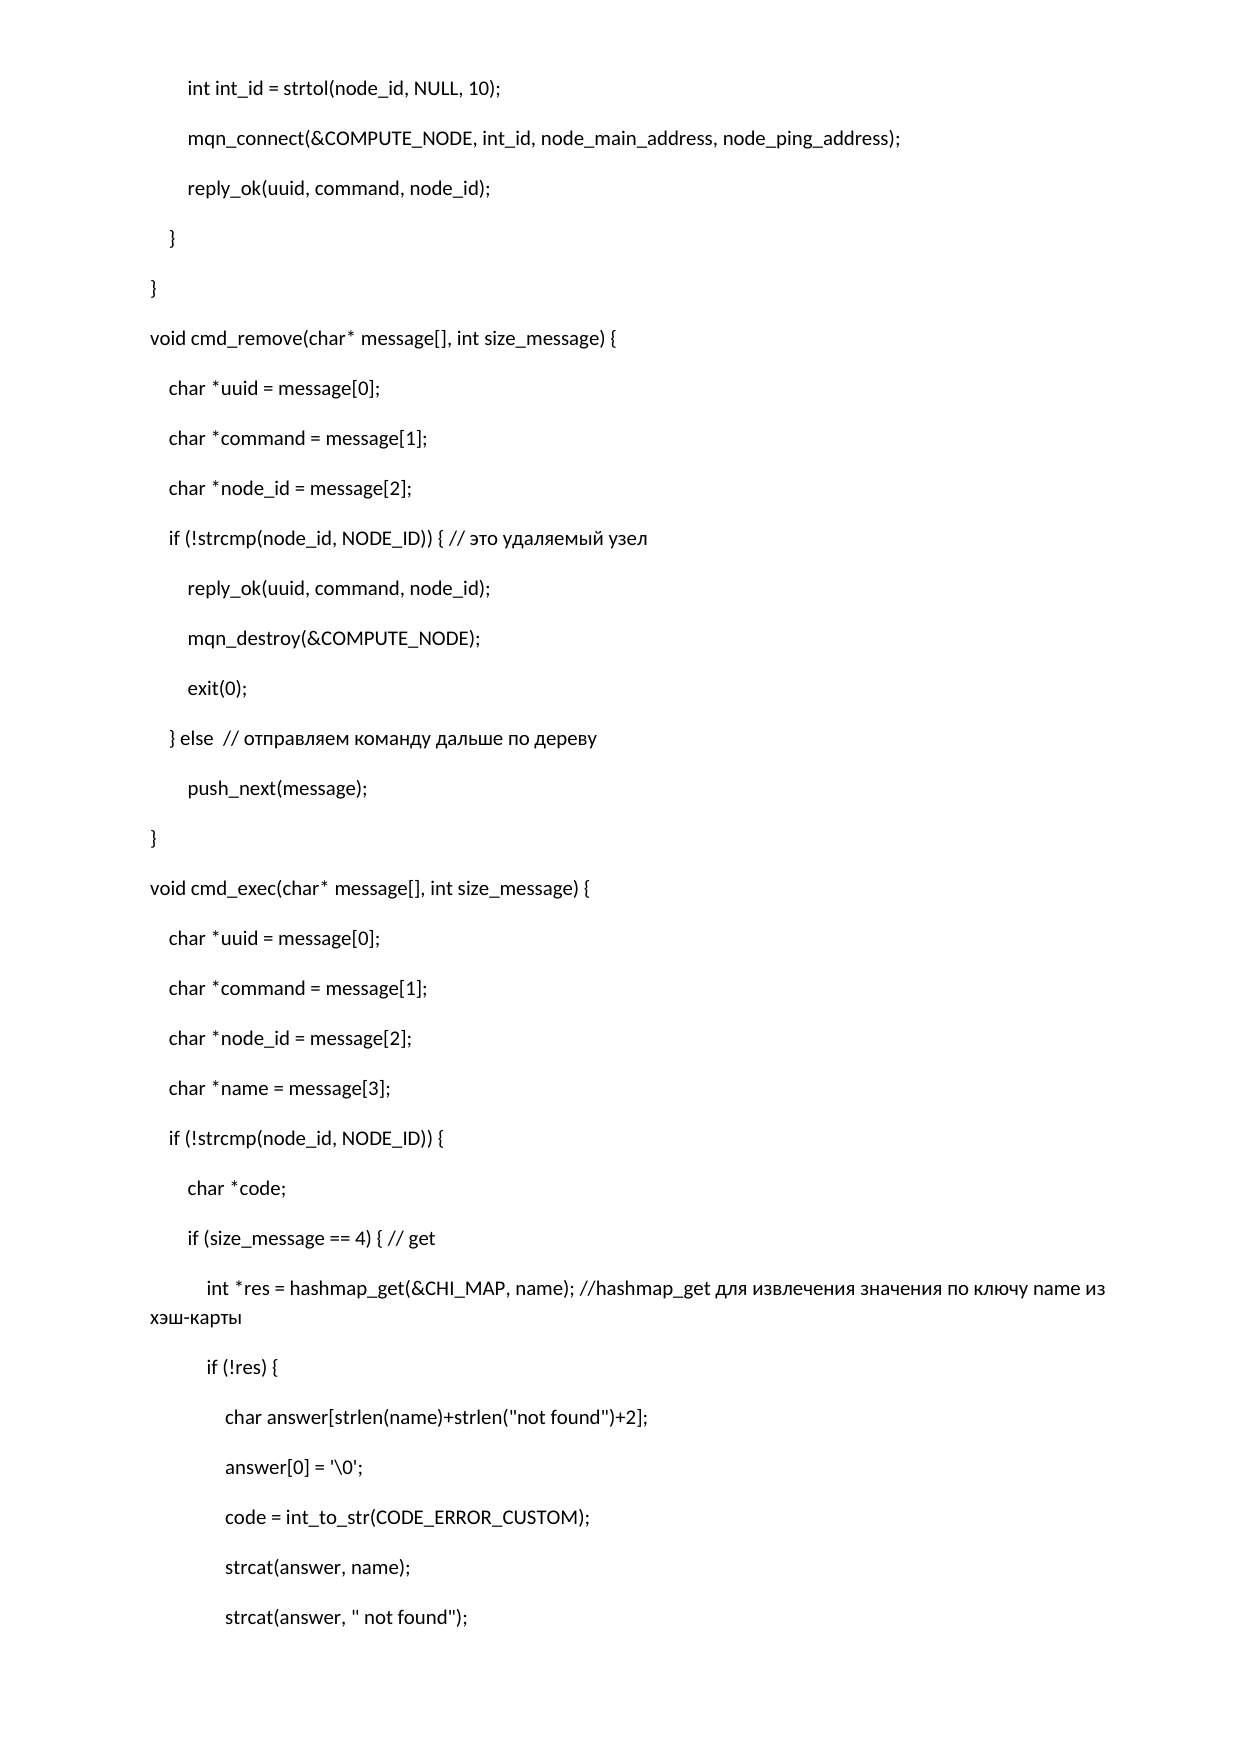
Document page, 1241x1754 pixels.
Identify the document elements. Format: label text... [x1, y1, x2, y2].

text strcat(answer, name); [150, 1554, 1147, 1579]
text char *uuid = message[0]; [150, 925, 1147, 950]
text exit(0); [150, 675, 1147, 700]
text char answer[strlen(name)+strlen("not found")+2]; [150, 1404, 1147, 1429]
text char *command = message[1]; [150, 975, 1147, 1000]
text int int_id = strtol(node_id, NULL, 10); [150, 75, 1147, 100]
text void cmd_remove(char* message[], int size_message) { [150, 325, 1147, 350]
text reply_ok(uuid, command, node_id); [150, 575, 1147, 600]
text reply_ok(uuid, command, node_id); [150, 175, 1147, 200]
text int *res = hashmap_get(&CHI_MAP, name); //hashmap_get для извлечения значения по ключу name из хэш-карты [150, 1275, 1147, 1329]
text strcat(answer, " not found"); [150, 1604, 1147, 1629]
text char *node_id = message[2]; [150, 475, 1147, 500]
text char *node_id = message[2]; [150, 1025, 1147, 1050]
text } [150, 825, 1147, 850]
text char *command = message[1]; [150, 425, 1147, 450]
text } [150, 275, 1147, 300]
text if (!strcmp(node_id, NODE_ID)) { // это удаляемый узел [150, 525, 1147, 550]
text mqn_destroy(&COMPUTE_NODE); [150, 625, 1147, 650]
text mqn_connect(&COMPUTE_NODE, int_id, node_main_address, node_ping_address); [150, 125, 1147, 150]
text code = int_to_str(CODE_ERROR_CUSTOM); [150, 1504, 1147, 1529]
text } else // отправляем команду дальше по дереву [150, 725, 1147, 750]
text } [150, 225, 1147, 250]
text if (!strcmp(node_id, NODE_ID)) { [150, 1125, 1147, 1150]
text if (size_message == 4) { // get [150, 1225, 1147, 1250]
text if (!res) { [150, 1354, 1147, 1379]
text char *name = message[3]; [150, 1075, 1147, 1100]
text void cmd_exec(char* message[], int size_message) { [150, 875, 1147, 900]
text answer[0] = '\0'; [150, 1454, 1147, 1479]
text char *code; [150, 1175, 1147, 1200]
text char *uuid = message[0]; [150, 375, 1147, 400]
text push_next(message); [150, 775, 1147, 800]
